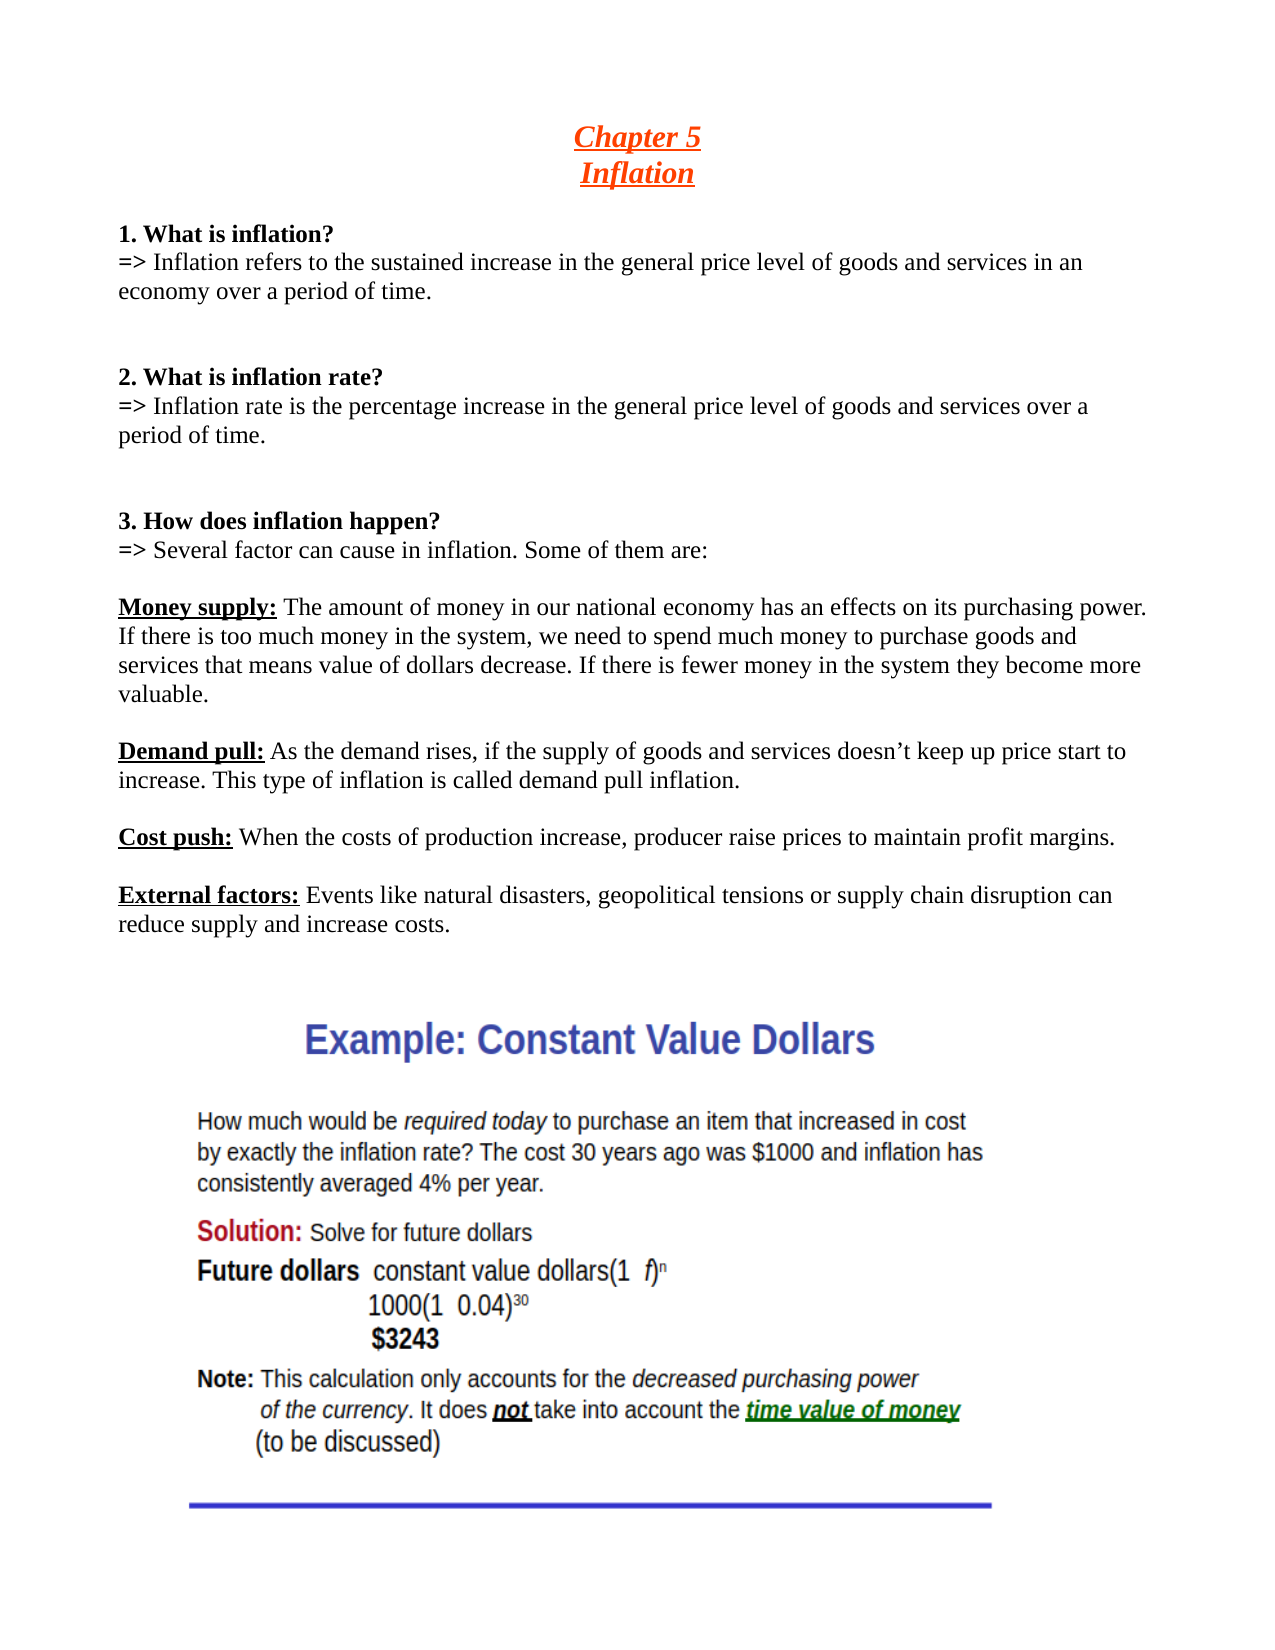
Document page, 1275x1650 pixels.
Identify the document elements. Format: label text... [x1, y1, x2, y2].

text Demand pull: As the demand rises, if the supply of goods and services doesn’t keep up price start to increase. This type of inflation is called demand pull inflation. [118, 736, 1157, 794]
text 2. What is inflation rate? [118, 362, 1157, 391]
text Cost push: When the costs of production increase, producer raise prices to maintain profit margins. [118, 822, 1157, 851]
text External factors: Events like natural disasters, geopolitical tensions or supply chain disruption can reduce supply and increase costs. [118, 880, 1157, 937]
text Money supply: The amount of money in our national economy has an effects on its purchasing power. If there is too much money in the system, we need to spend much money to purchase goods and services that means value of dollars decrease. If there is fewer money in the system they become more valuable. [118, 592, 1157, 707]
text => Several factor can cause in inflation. Some of them are: [118, 535, 1157, 564]
text Inflation [118, 154, 1157, 190]
picture [167, 991, 1024, 1531]
text => Inflation refers to the sustained increase in the general price level of goods and services in an economy over a period of time. [118, 247, 1157, 305]
text 3. How does inflation happen? [118, 506, 1157, 535]
text Chapter 5 [118, 118, 1157, 154]
text => Inflation rate is the percentage increase in the general price level of goods and services over a period of time. [118, 391, 1157, 449]
text 1. What is inflation? [118, 219, 1157, 247]
